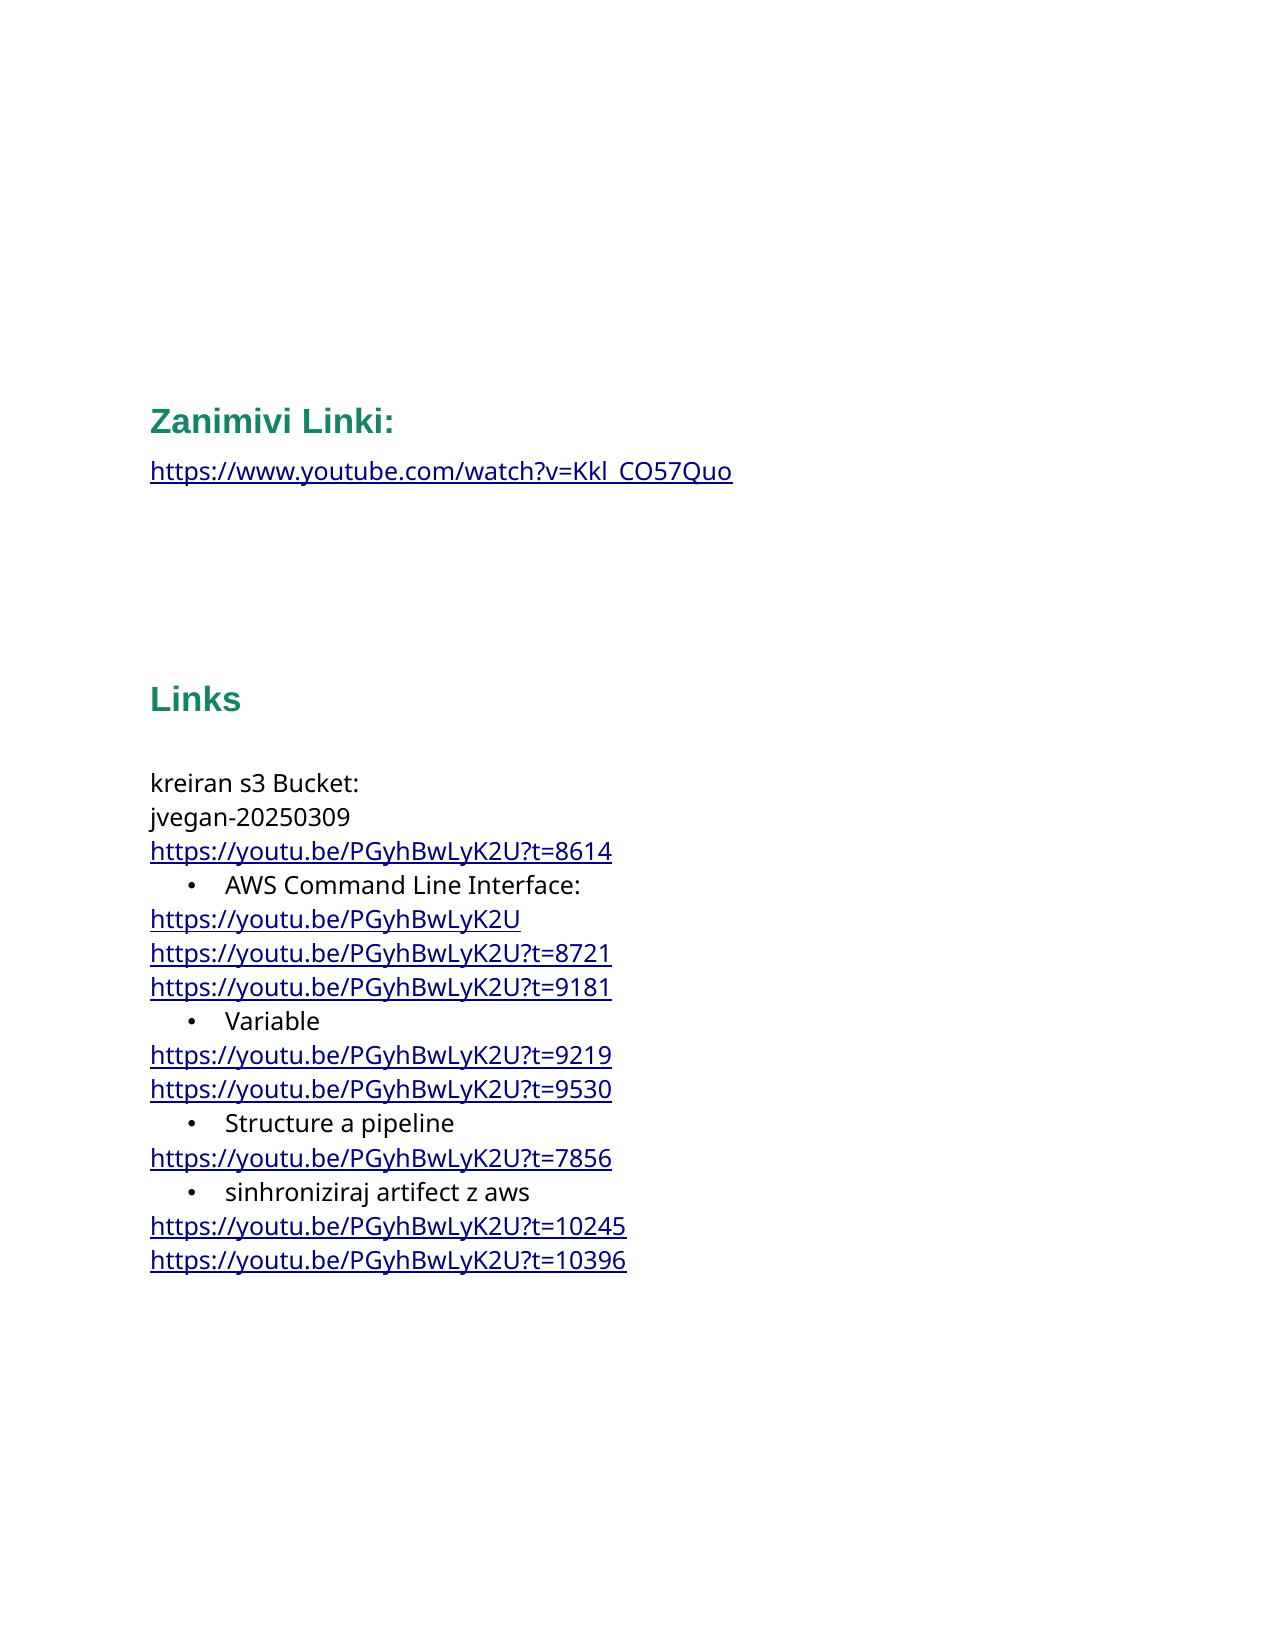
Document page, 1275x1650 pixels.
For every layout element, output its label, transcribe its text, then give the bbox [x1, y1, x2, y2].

text https://youtu.be/PGyhBwLyK2U?t=7856 [150, 1140, 1125, 1174]
text https://www.youtube.com/watch?v=Kkl_CO57Quo [150, 453, 1125, 488]
subtitle Zanimivi Linki: [150, 401, 1125, 441]
subtitle Links [150, 679, 1125, 719]
text https://youtu.be/PGyhBwLyK2U?t=9530 [150, 1072, 1125, 1106]
list AWS Command Line Interface: [187, 868, 1125, 902]
list Variable [187, 1004, 1125, 1038]
text https://youtu.be/PGyhBwLyK2U?t=9181 [150, 970, 1125, 1004]
text https://youtu.be/PGyhBwLyK2U?t=8614 [150, 834, 1125, 868]
text jvegan-20250309 [150, 799, 1125, 834]
list sinhroniziraj artifect z aws [187, 1174, 1125, 1208]
text https://youtu.be/PGyhBwLyK2U?t=10396 [150, 1242, 1125, 1276]
text kreiran s3 Bucket: [150, 766, 1125, 799]
text https://youtu.be/PGyhBwLyK2U?t=10245 [150, 1208, 1125, 1242]
text https://youtu.be/PGyhBwLyK2U [150, 902, 1125, 936]
list Structure a pipeline [187, 1106, 1125, 1140]
text https://youtu.be/PGyhBwLyK2U?t=8721 [150, 936, 1125, 970]
text https://youtu.be/PGyhBwLyK2U?t=9219 [150, 1038, 1125, 1072]
